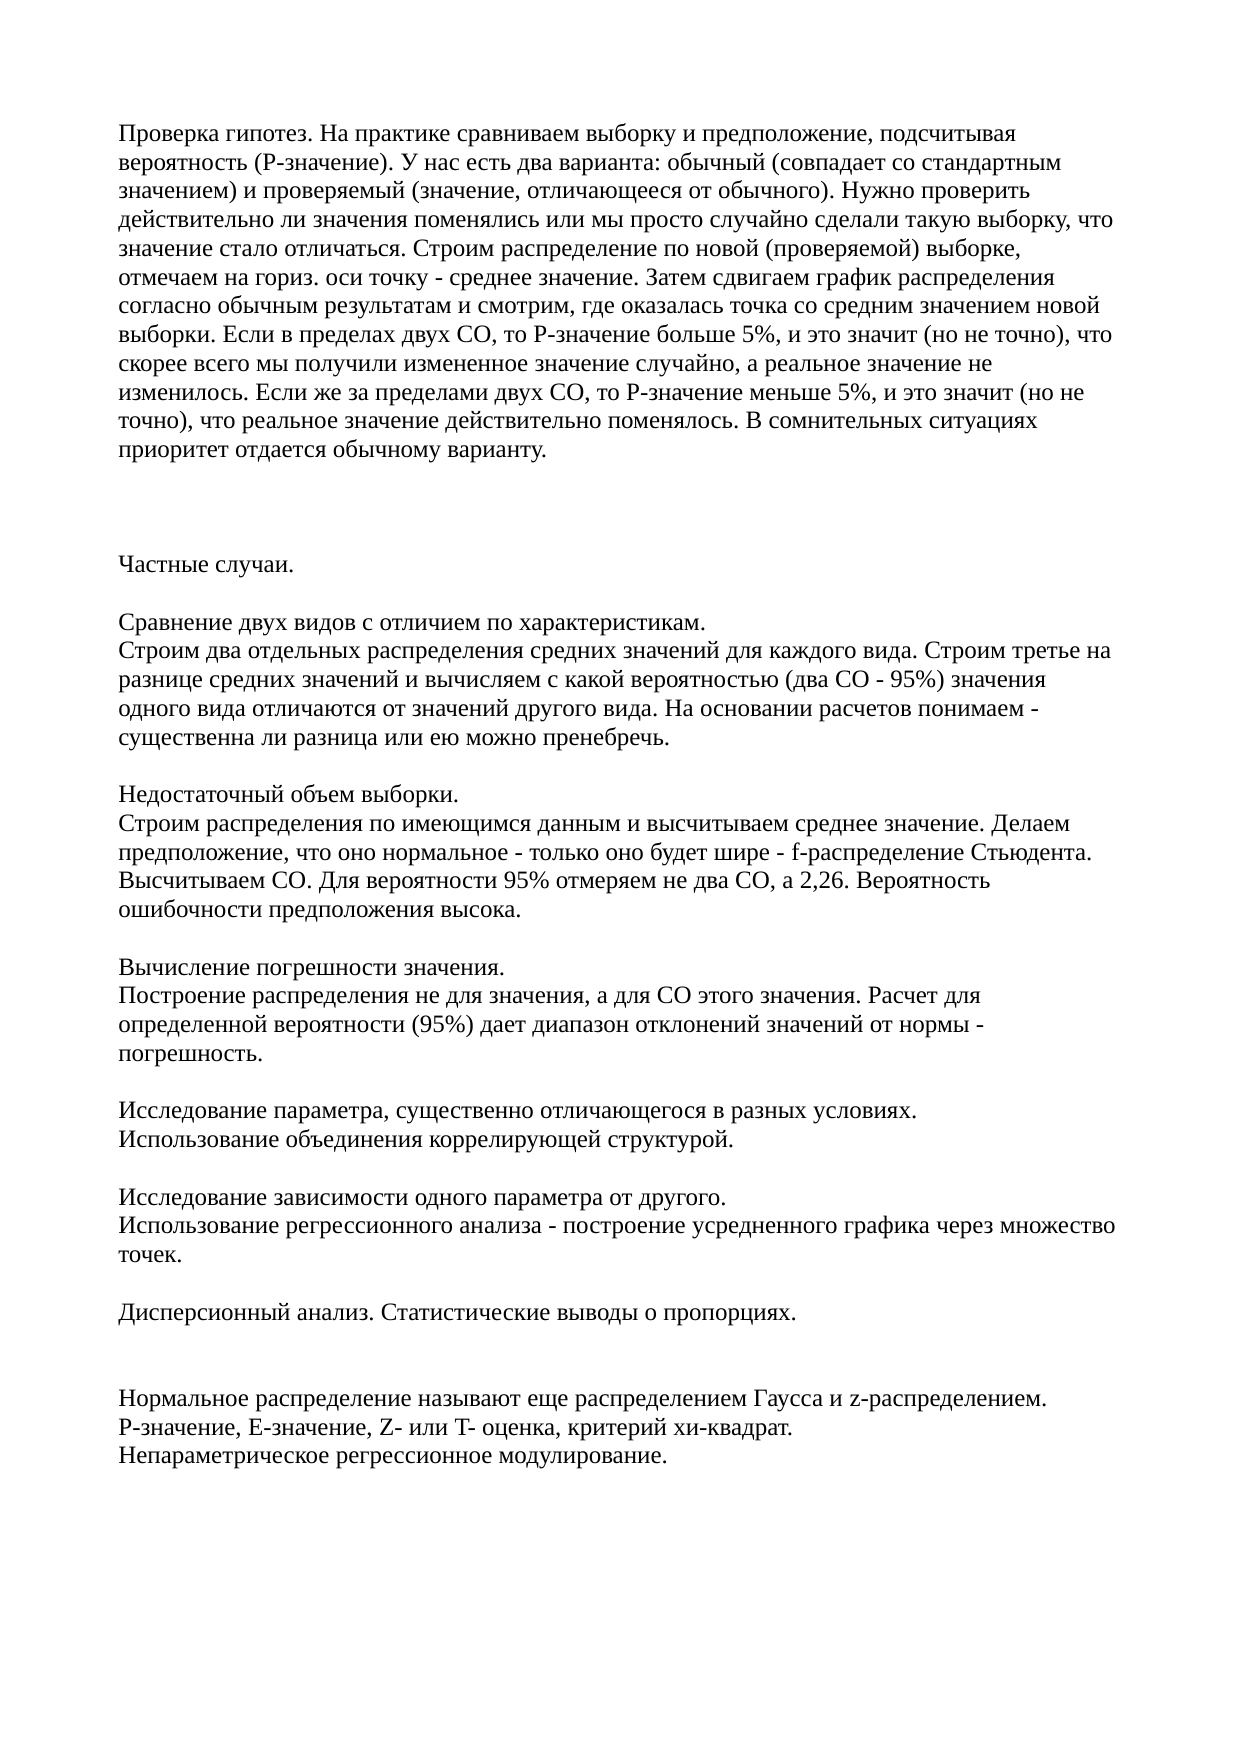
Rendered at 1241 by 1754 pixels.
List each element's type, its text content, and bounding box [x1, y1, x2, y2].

text P-значение, E-значение, Z- или T- оценка, критерий хи-квадрат. [118, 1412, 1122, 1441]
text Нормальное распределение называют еще распределением Гаусса и z-распределением. [118, 1383, 1122, 1412]
text Построение распределения не для значения, а для СО этого значения. Расчет для определенной вероятности (95%) дает диапазон отклонений значений от нормы - погрешность. [118, 981, 1122, 1067]
text Недостаточный объем выборки. [118, 779, 1122, 808]
text Непараметрическое регрессионное модулирование. [118, 1441, 1122, 1469]
text Строим два отдельных распределения средних значений для каждого вида. Строим третье на разнице средних значений и вычисляем с какой вероятностью (два СО - 95%) значения одного вида отличаются от значений другого вида. На основании расчетов понимаем - существенна ли разница или ею можно пренебречь. [118, 636, 1122, 751]
text Исследование зависимости одного параметра от другого. [118, 1182, 1122, 1211]
text Вычисление погрешности значения. [118, 952, 1122, 981]
text Использование регрессионного анализа - построение усредненного графика через множество точек. [118, 1211, 1122, 1268]
text Исследование параметра, существенно отличающегося в разных условиях. [118, 1096, 1122, 1124]
text Использование объединения коррелирующей структурой. [118, 1124, 1122, 1153]
text Проверка гипотез. На практике сравниваем выборку и предположение, подсчитывая вероятность (Р-значение). У нас есть два варианта: обычный (совпадает со стандартным значением) и проверяемый (значение, отличающееся от обычного). Нужно проверить действительно ли значения поменялись или мы просто случайно сделали такую выборку, что значение стало отличаться. Строим распределение по новой (проверяемой) выборке, отмечаем на гориз. оси точку - среднее значение. Затем сдвигаем график распределения согласно обычным результатам и смотрим, где оказалась точка со средним значением новой выборки. Если в пределах двух СО, то Р-значение больше 5%, и это значит (но не точно), что скорее всего мы получили измененное значение случайно, а реальное значение не изменилось. Если же за пределами двух СО, то Р-значение меньше 5%, и это значит (но не точно), что реальное значение действительно поменялось. В сомнительных ситуациях приоритет отдается обычному варианту. [118, 118, 1122, 463]
text Строим распределения по имеющимся данным и высчитываем среднее значение. Делаем предположение, что оно нормальное - только оно будет шире - f-распределение Стьюдента. Высчитываем СО. Для вероятности 95% отмеряем не два СО, а 2,26. Вероятность ошибочности предположения высока. [118, 808, 1122, 923]
text Дисперсионный анализ. Статистические выводы о пропорциях. [118, 1297, 1122, 1326]
text Частные случаи. [118, 549, 1122, 578]
text Сравнение двух видов с отличием по характеристикам. [118, 607, 1122, 636]
